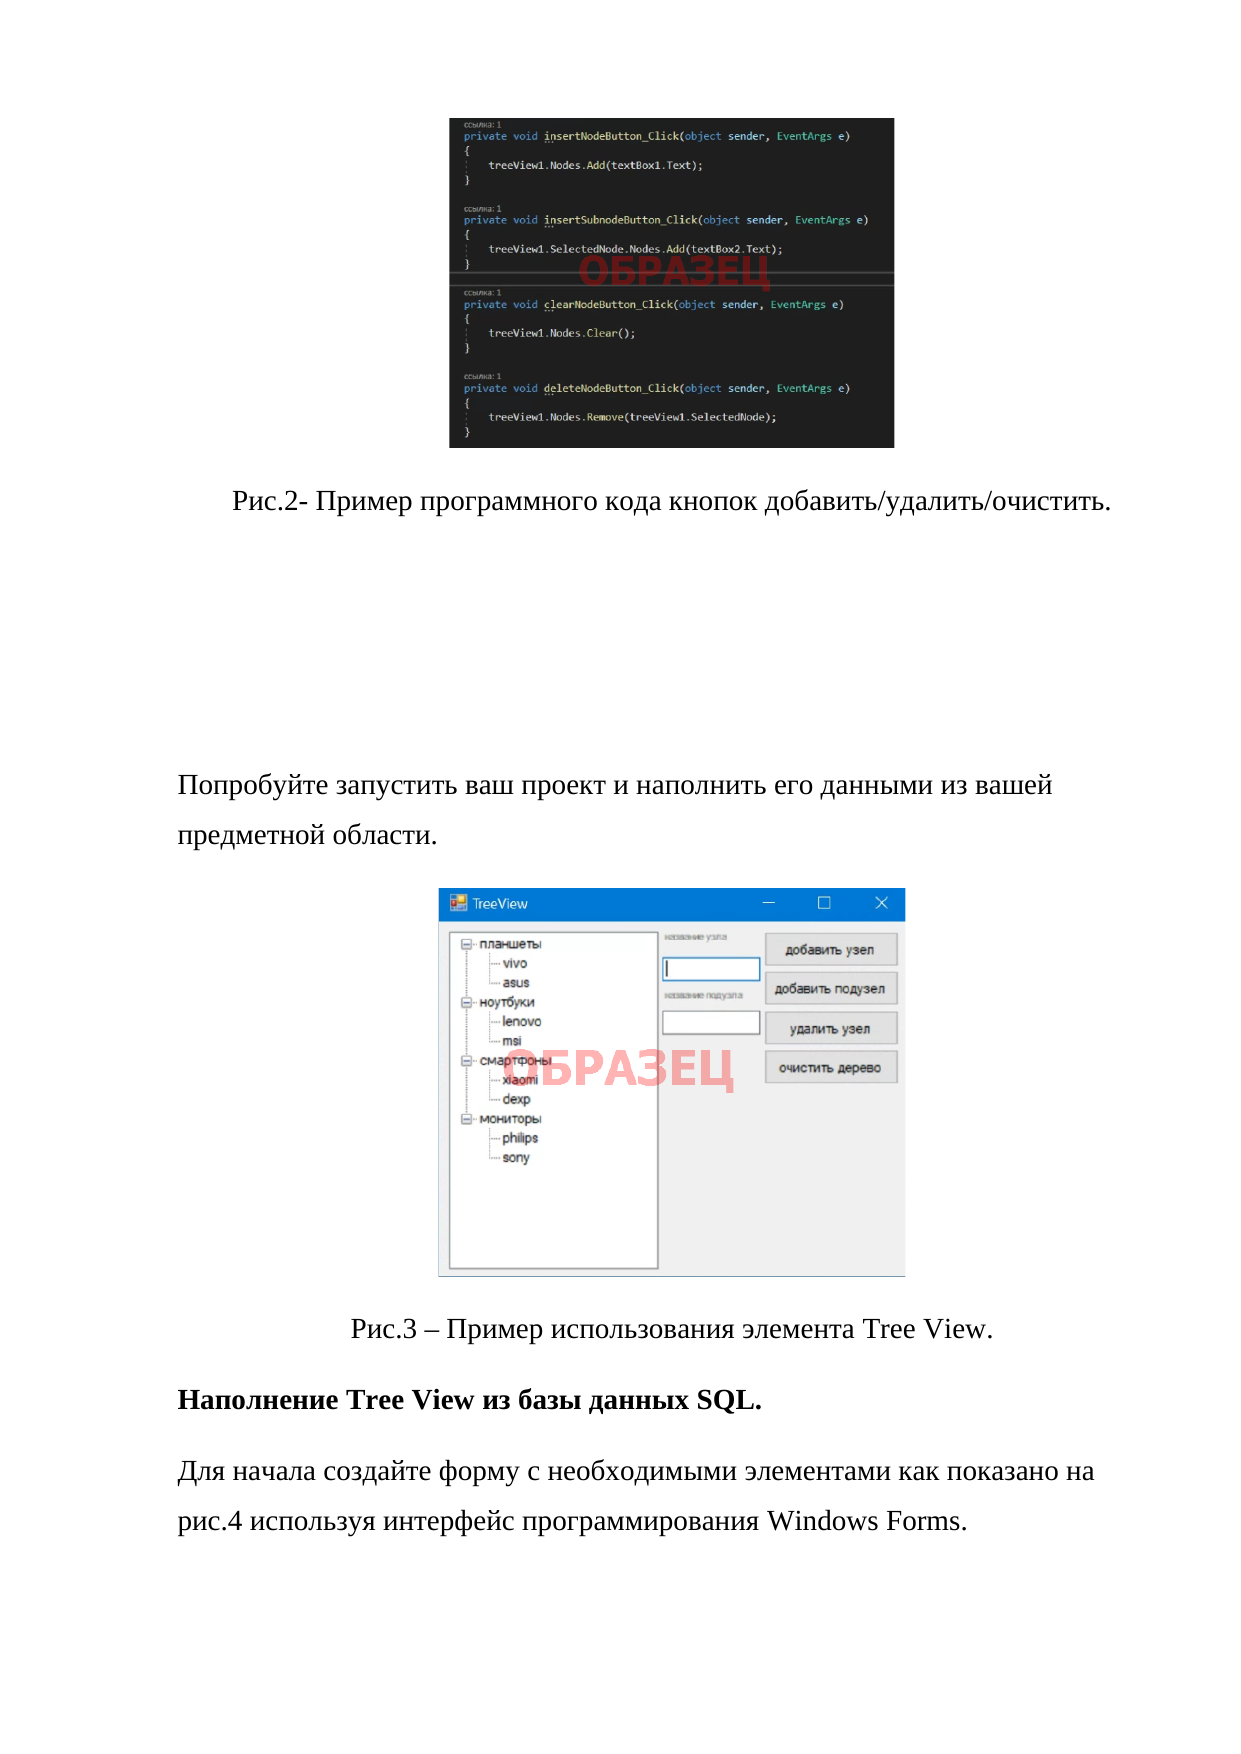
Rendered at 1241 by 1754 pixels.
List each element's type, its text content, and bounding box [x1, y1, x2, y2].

list Попробуйте запустить ваш проект и наполнить его данными из вашей предметной области. [177, 767, 1167, 851]
list Для начала создайте форму с необходимыми элементами как показано на рис.4 используя интерфейс программирования Windows Forms. [177, 1453, 1167, 1537]
list Наполнение Tree View из базы данных SQL. [177, 1382, 1167, 1416]
picture [449, 118, 895, 448]
list Рис.2- Пример программного кода кнопок добавить/удалить/очистить. [177, 483, 1167, 516]
list Рис.3 – Пример использования элемента Tree View. [177, 1311, 1167, 1344]
picture [438, 888, 906, 1277]
